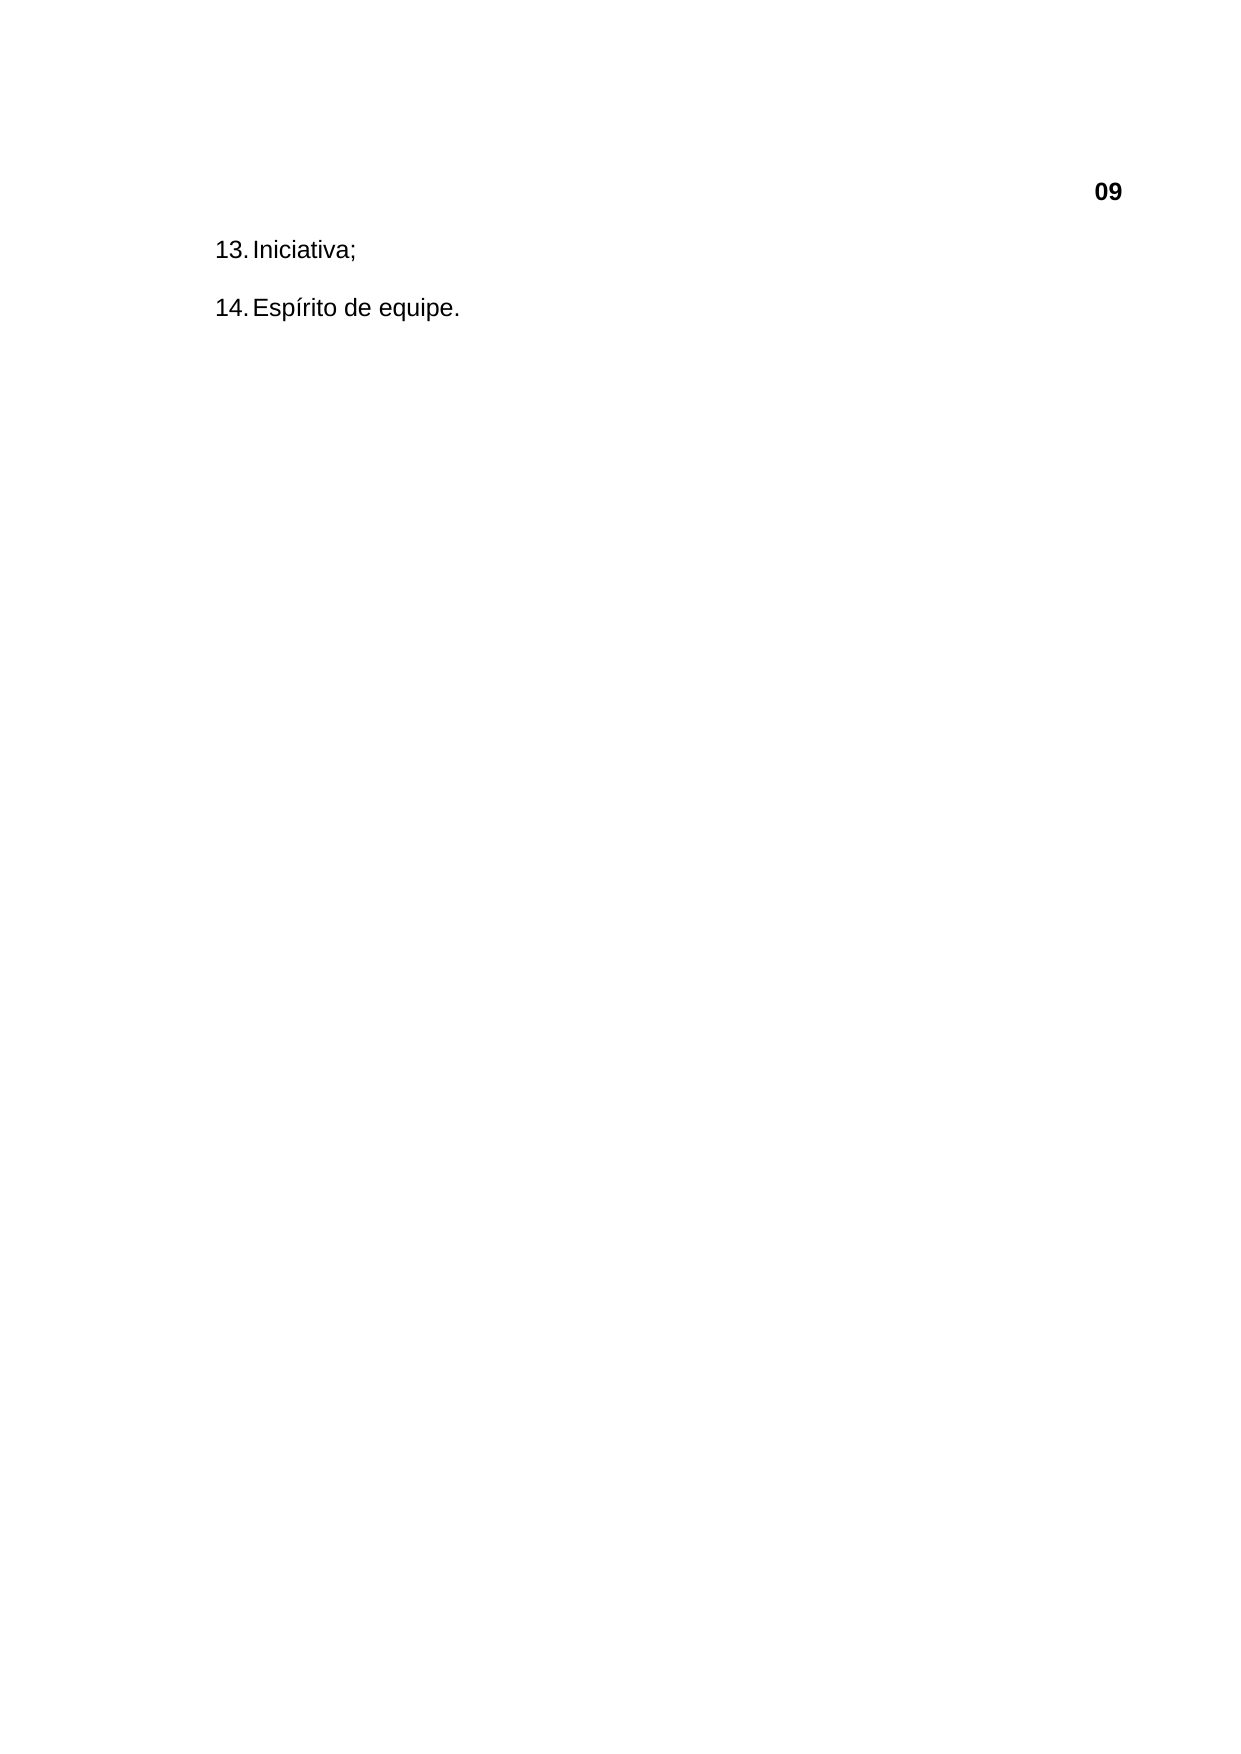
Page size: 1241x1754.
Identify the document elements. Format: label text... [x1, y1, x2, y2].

list Espírito de equipe. [215, 293, 1122, 322]
list Iniciativa; [215, 235, 1122, 264]
